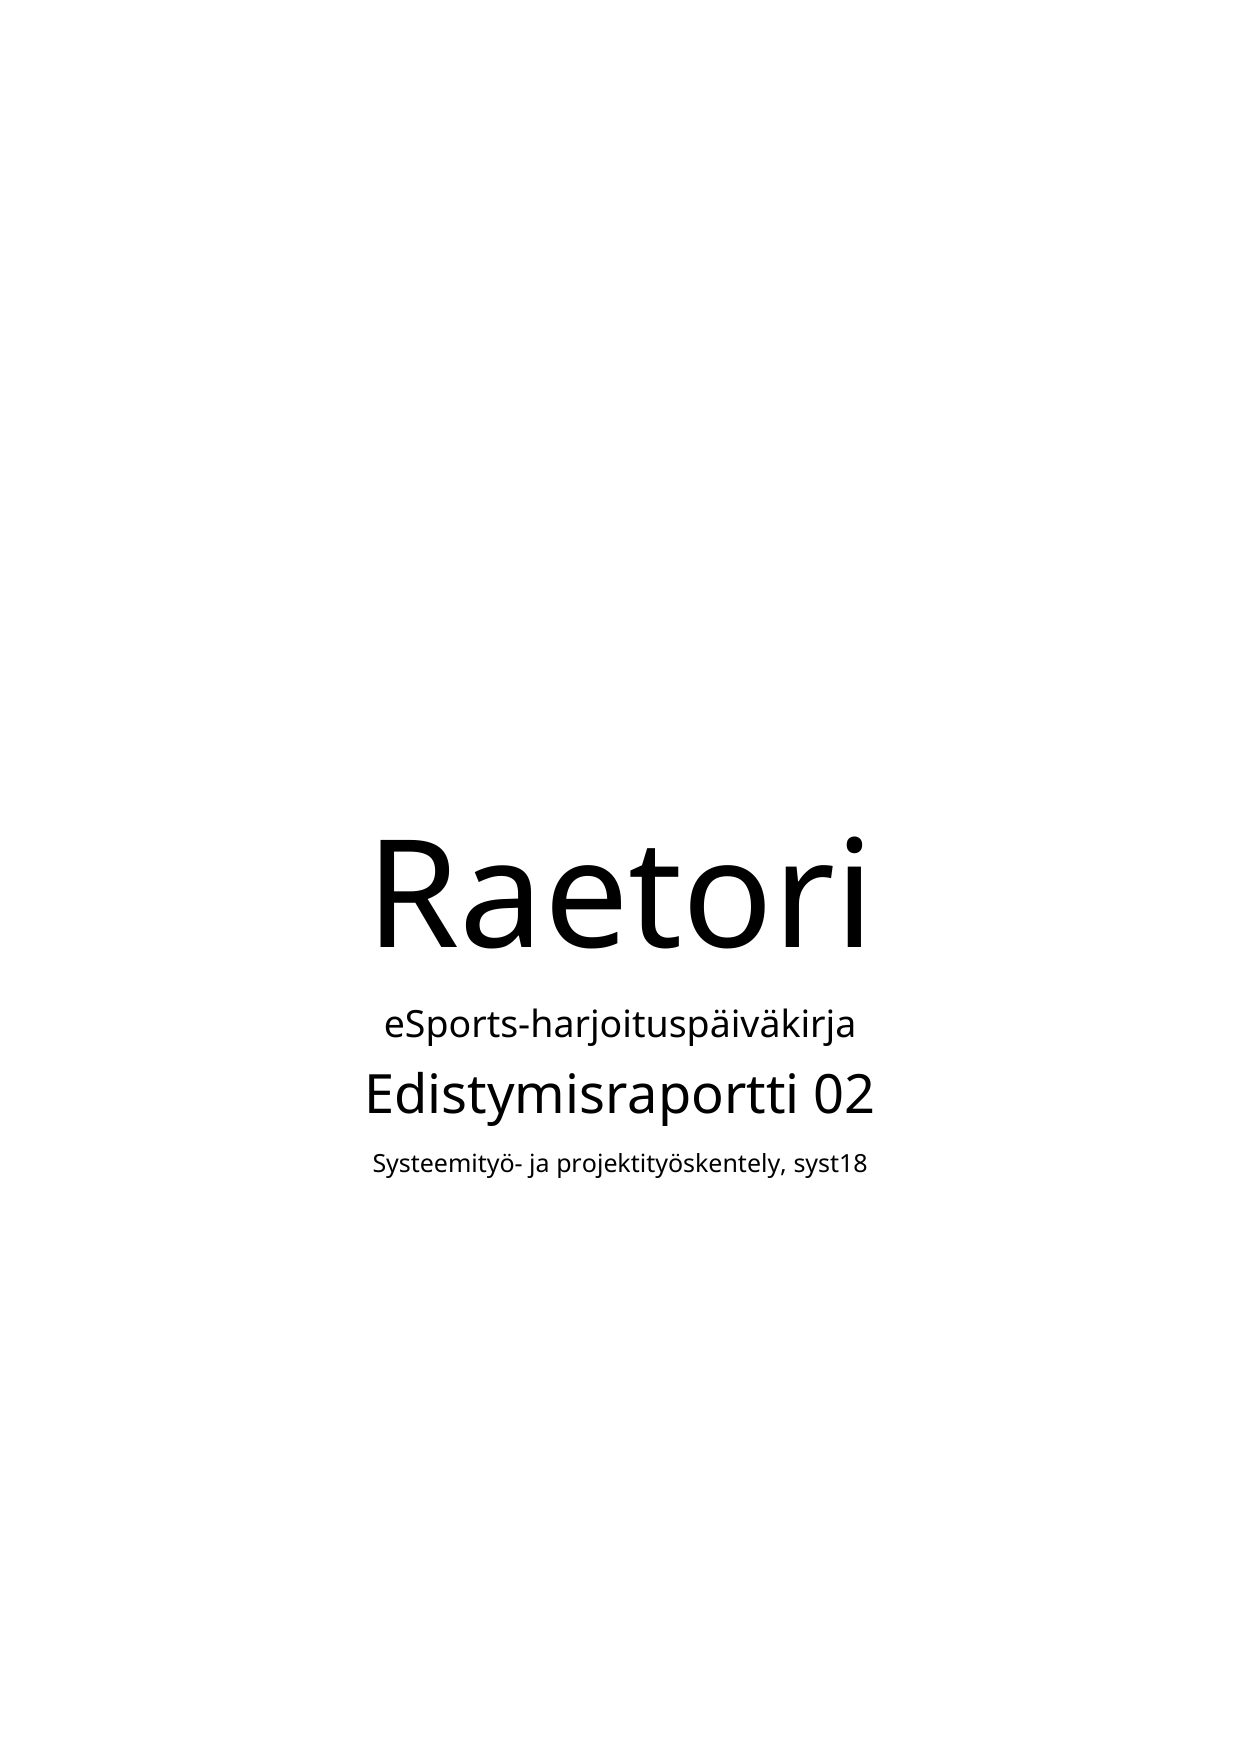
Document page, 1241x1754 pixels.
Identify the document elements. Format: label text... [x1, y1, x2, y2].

title Edistymisraportti 02 [150, 1055, 1090, 1129]
title eSports-harjoituspäiväkirja [150, 998, 1090, 1049]
title Raetori [150, 787, 1090, 992]
title Systeemityö- ja projektityöskentely, syst18 [150, 1146, 1090, 1180]
